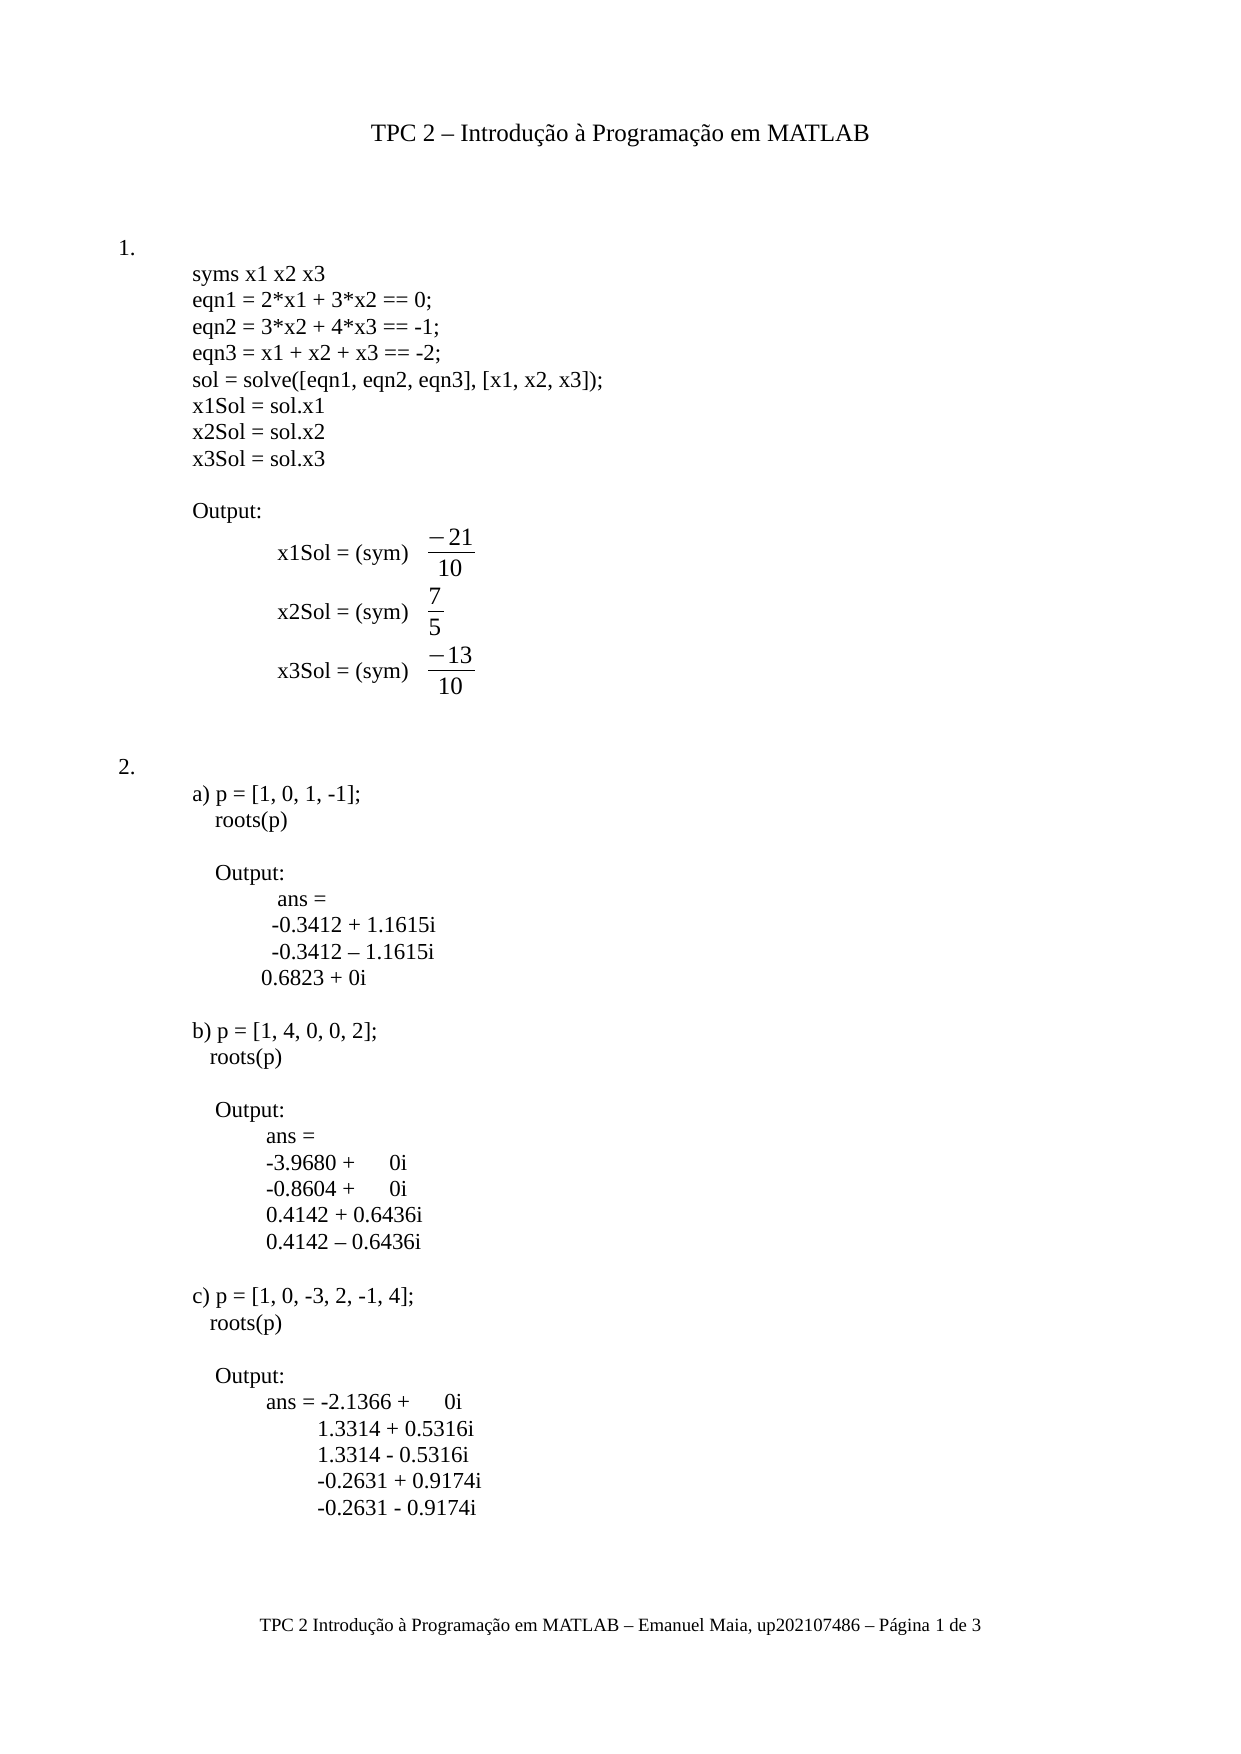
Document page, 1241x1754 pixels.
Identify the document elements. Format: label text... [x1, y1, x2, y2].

text b) p = [1, 4, 0, 0, 2]; [118, 1017, 1122, 1043]
text 0.4142 – 0.6436i [118, 1228, 1122, 1254]
text ans = [118, 1122, 1122, 1149]
text 1.3314 + 0.5316i [118, 1414, 1122, 1441]
text x1Sol = (sym) [118, 524, 1122, 583]
text Output: [118, 497, 1122, 524]
text Output: [118, 1362, 1122, 1388]
text Output: [118, 859, 1122, 885]
text 0.6823 + 0i [118, 964, 1122, 991]
text -3.9680 + 0i [118, 1149, 1122, 1175]
text x3Sol = (sym) [118, 642, 1122, 701]
text a) p = [1, 0, 1, -1]; [118, 780, 1122, 806]
text -0.3412 + 1.1615i [118, 911, 1122, 938]
text 2. [118, 753, 1122, 780]
text eqn3 = x1 + x2 + x3 == -2; [118, 339, 1122, 366]
text Output: [118, 1096, 1122, 1122]
text x2Sol = sol.x2 [118, 418, 1122, 445]
text syms x1 x2 x3 [118, 260, 1122, 287]
text sol = solve([eqn1, eqn2, eqn3], [x1, x2, x3]); [118, 366, 1122, 392]
text 0.4142 + 0.6436i [118, 1201, 1122, 1228]
text roots(p) [118, 1309, 1122, 1336]
text x3Sol = sol.x3 [118, 445, 1122, 471]
text x2Sol = (sym) [118, 583, 1122, 642]
text ans = [118, 885, 1122, 911]
text eqn2 = 3*x2 + 4*x3 == -1; [118, 313, 1122, 339]
text roots(p) [118, 1043, 1122, 1069]
text -0.3412 – 1.1615i [118, 938, 1122, 964]
text 1.3314 - 0.5316i [118, 1441, 1122, 1467]
text -0.8604 + 0i [118, 1175, 1122, 1201]
text 1. [118, 234, 1122, 260]
text -0.2631 - 0.9174i [118, 1494, 1122, 1520]
text c) p = [1, 0, -3, 2, -1, 4]; [118, 1280, 1122, 1309]
text ans = -2.1366 + 0i [118, 1388, 1122, 1414]
text eqn1 = 2*x1 + 3*x2 == 0; [118, 287, 1122, 313]
text -0.2631 + 0.9174i [118, 1467, 1122, 1494]
text roots(p) [118, 806, 1122, 832]
text x1Sol = sol.x1 [118, 392, 1122, 418]
